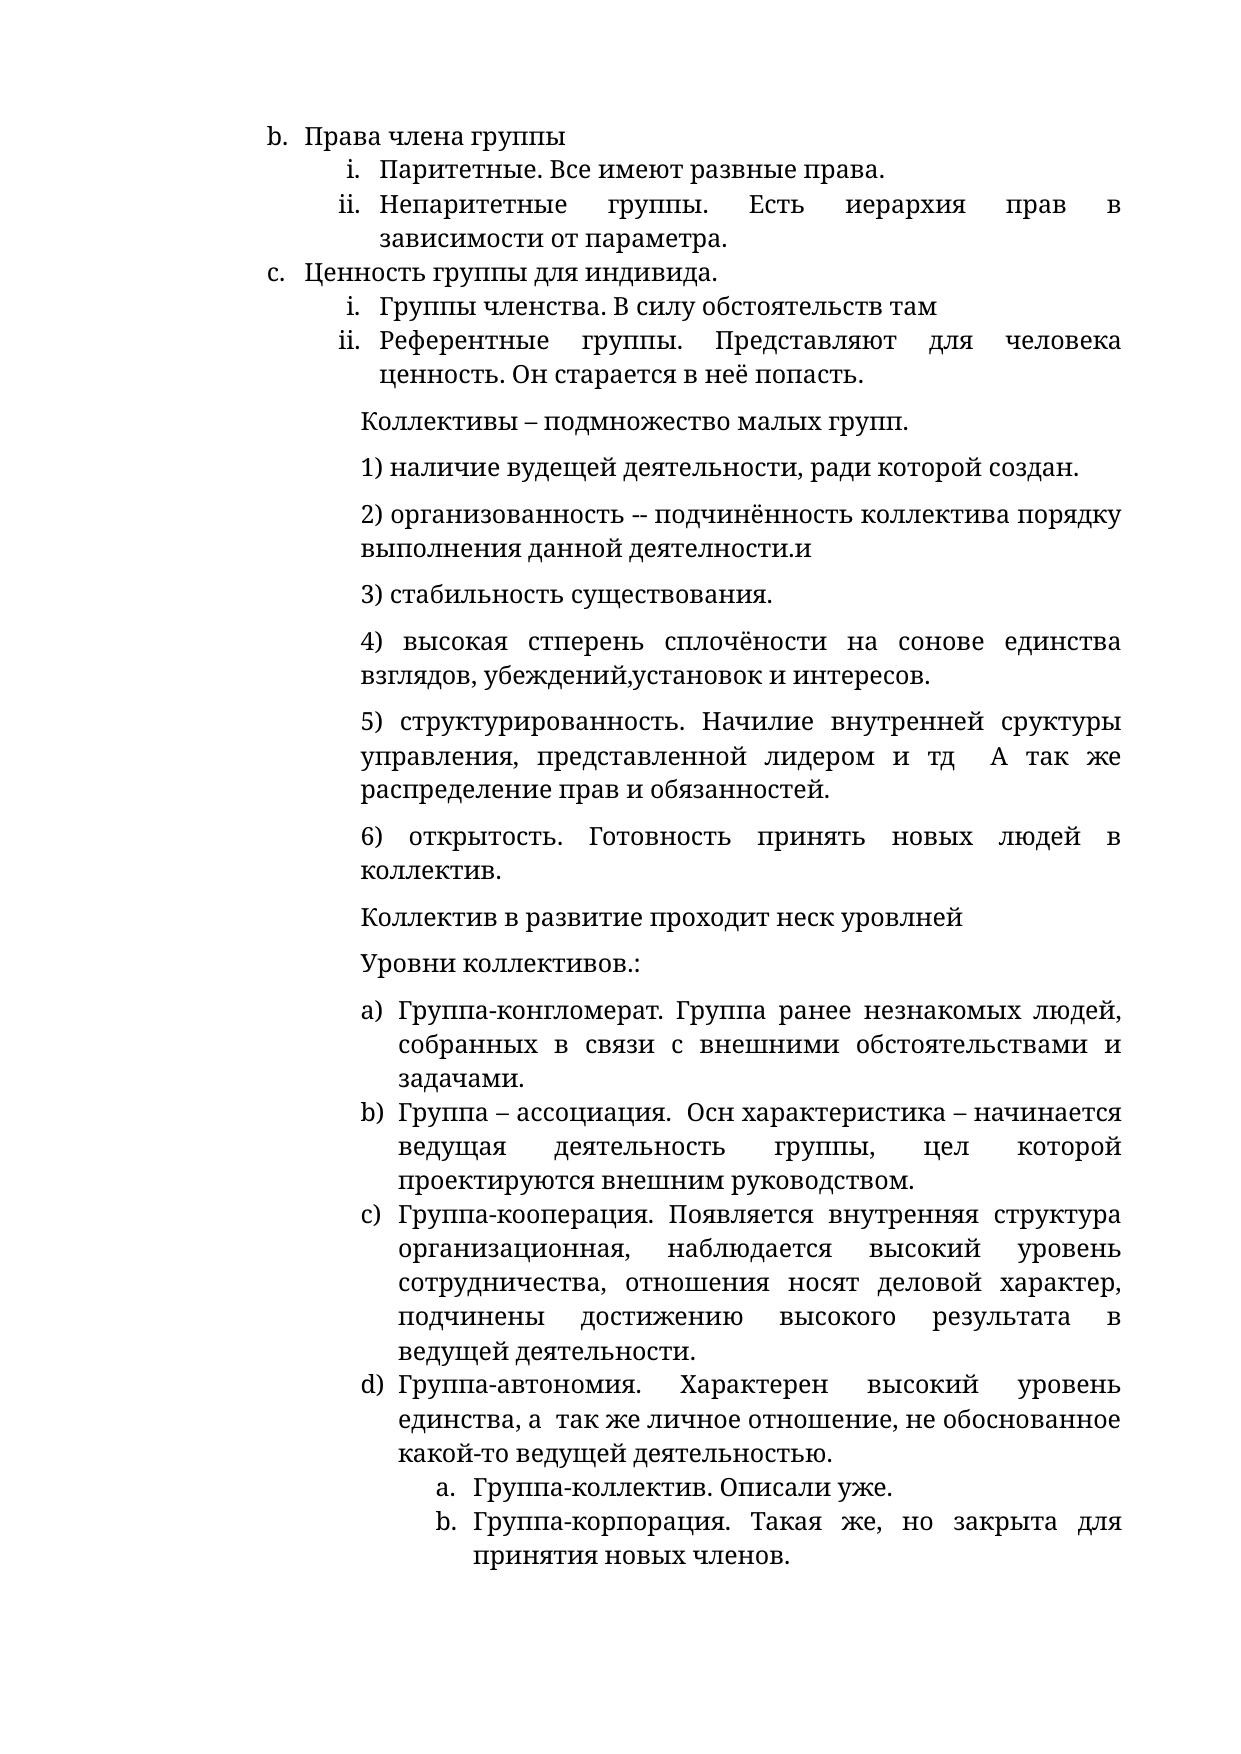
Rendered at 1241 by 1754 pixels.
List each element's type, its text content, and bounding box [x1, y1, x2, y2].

list Группа-корпорация. Такая же, но закрыта для принятия новых членов. [435, 1503, 1122, 1572]
list Группа – ассоциация. Осн характеристика – начинается ведущая деятельность группы, цел которой проектируются внешним руководством. [360, 1095, 1122, 1197]
list Ценность группы для индивида. [267, 254, 1122, 288]
text Коллектив в развитие проходит неск уровлней [360, 899, 1122, 933]
list Группа-коллектив. Описали уже. [435, 1469, 1122, 1503]
text 5) структурированность. Начилие внутренней сруктуры управления, представленной лидером и тд А так же распределение прав и обязанностей. [360, 704, 1122, 806]
list Группы членства. В силу обстоятельств там [360, 288, 1122, 322]
text 3) стабильность существования. [360, 577, 1122, 611]
list Группа-кооперация. Появляется внутренняя структура организационная, наблюдается высокий уровень сотрудничества, отношения носят деловой характер, подчинены достижению высокого результата в ведущей деятельности. [360, 1197, 1122, 1367]
list Группа-автономия. Характерен высокий уровень единства, а так же личное отношение, не обоснованное какой-то ведущей деятельностью. [360, 1367, 1122, 1469]
text Коллективы – подмножество малых групп. [360, 403, 1122, 437]
list Паритетные. Все имеют развные права. [360, 152, 1122, 186]
text 4) высокая стперень сплочёности на сонове единства взглядов, убеждений,установок и интересов. [360, 623, 1122, 692]
list Группа-конгломерат. Группа ранее незнакомых людей, собранных в связи с внешними обстоятельствами и задачами. [360, 992, 1122, 1095]
list Непаритетные группы. Есть иерархия прав в зависимости от параметра. [360, 186, 1122, 254]
list Права члена группы [267, 118, 1122, 152]
list Референтные группы. Представляют для человека ценность. Он старается в неё попасть. [360, 322, 1122, 391]
text 1) наличие вудещей деятельности, ради которой создан. [360, 450, 1122, 484]
text 2) организованность -- подчинённость коллектива порядку выполнения данной деятелности.и [360, 496, 1122, 564]
text Уровни коллективов.: [360, 946, 1122, 980]
text 6) открытость. Готовность принять новых людей в коллектив. [360, 819, 1122, 887]
